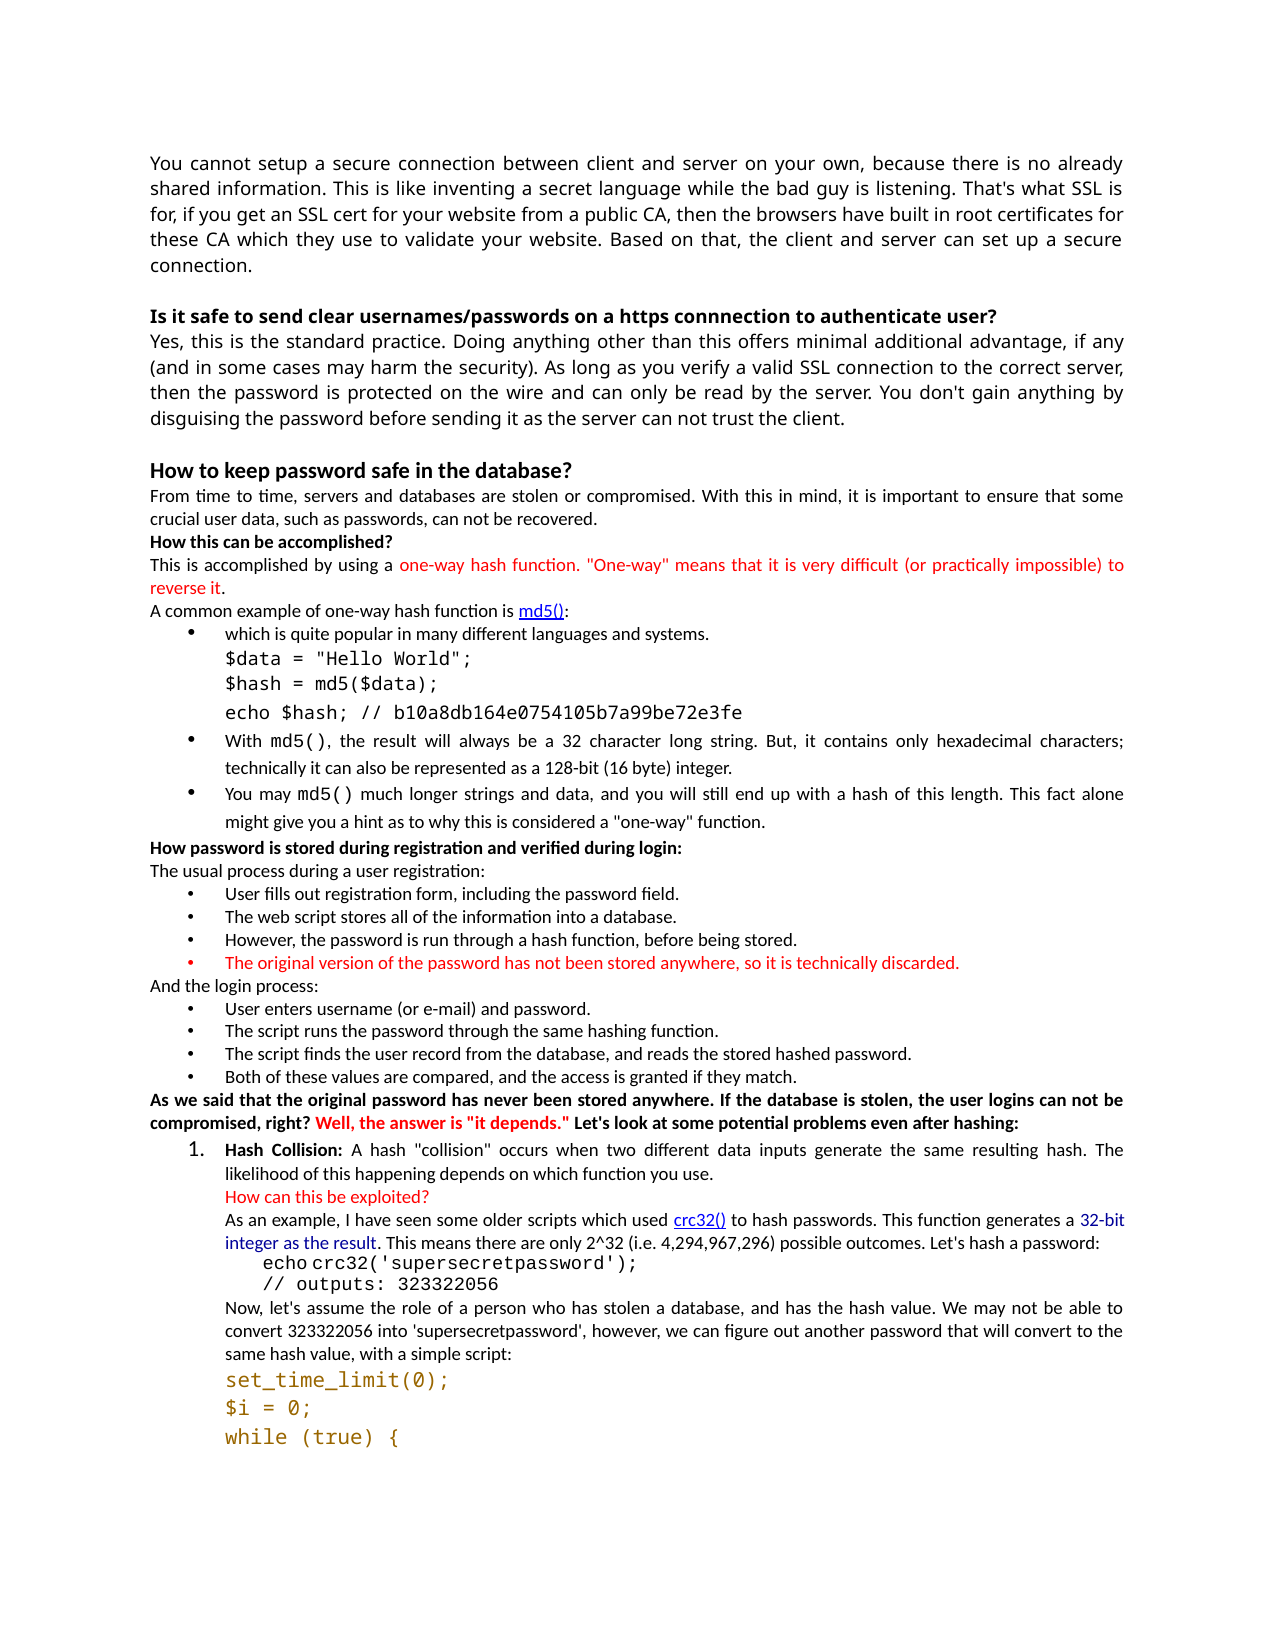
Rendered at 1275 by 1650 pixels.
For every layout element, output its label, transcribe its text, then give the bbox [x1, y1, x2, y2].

list How can this be exploited? [187, 1185, 1125, 1208]
list which is quite popular in many different languages and systems. [187, 622, 1125, 645]
list As an example, I have seen some older scripts which used crc32() to hash passwords. This function generates a 32-bit integer as the result. This means there are only 2^32 (i.e. 4,294,967,296) possible outcomes. Let's hash a password: [187, 1208, 1125, 1254]
text How password is stored during registration and verified during login: [150, 836, 1125, 859]
list Now, let's assume the role of a person who has stolen a database, and has the hash value. We may not be able to convert 323322056 into 'supersecretpassword', however, we can figure out another password that will convert to the same hash value, with a simple script: [187, 1296, 1125, 1365]
list The script runs the password through the same hashing function. [187, 1019, 1125, 1042]
list The original version of the password has not been stored anywhere, so it is technically discarded. [187, 951, 1125, 974]
list // outputs: 323322056 [225, 1275, 1125, 1296]
list while (true) { [187, 1422, 1125, 1450]
list Hash Collision: A hash "collision" occurs when two different data inputs generate the same resulting hash. The likelihood of this happening depends on which function you use. [187, 1134, 1125, 1185]
text $hash = md5($data); [150, 670, 1125, 696]
text As we said that the original password has never been stored anywhere. If the database is stolen, the user logins can not be compromised, right? Well, the answer is "it depends." Let's look at some potential problems even after hashing: [150, 1088, 1125, 1134]
list $i = 0; [187, 1393, 1125, 1422]
list set_time_limit(0); [187, 1365, 1125, 1393]
text And the login process: [150, 974, 1125, 997]
text From time to time, servers and databases are stolen or compromised. With this in mind, it is important to ensure that some crucial user data, such as passwords, can not be recovered. [150, 484, 1125, 530]
text This is accomplished by using a one-way hash function. "One-way" means that it is very difficult (or practically impossible) to reverse it. [150, 553, 1125, 599]
text You cannot setup a secure connection between client and server on your own, because there is no already shared information. This is like inventing a secret language while the bad guy is listening. That's what SSL is for, if you get an SSL cert for your website from a public CA, then the browsers have built in root certificates for these CA which they use to validate your website. Based on that, the client and server can set up a secure connection. [150, 150, 1125, 278]
list Both of these values are compared, and the access is granted if they match. [187, 1065, 1125, 1088]
text $data = "Hello World"; [150, 645, 1125, 670]
list The web script stores all of the information into a database. [187, 905, 1125, 928]
text The usual process during a user registration: [150, 859, 1125, 882]
list User fills out registration form, including the password field. [187, 882, 1125, 905]
text A common example of one-way hash function is md5(): [150, 599, 1125, 622]
text How to keep password safe in the database? [150, 456, 1125, 484]
list echo crc32('supersecretpassword'); [225, 1254, 1125, 1275]
text Is it safe to send clear usernames/passwords on a https connnection to authenticate user? [150, 303, 1125, 329]
list You may md5() much longer strings and data, and you will still end up with a hash of this length. This fact alone might give you a hint as to why this is considered a "one-way" function. [187, 783, 1125, 833]
text echo $hash; // b10a8db164e0754105b7a99be72e3fe [150, 700, 1125, 725]
list However, the password is run through a hash function, before being stored. [187, 928, 1125, 951]
list The script finds the user record from the database, and reads the stored hashed password. [187, 1042, 1125, 1065]
text How this can be accomplished? [150, 530, 1125, 553]
text Yes, this is the standard practice. Doing anything other than this offers minimal additional advantage, if any (and in some cases may harm the security). As long as you verify a valid SSL connection to the correct server, then the password is protected on the wire and can only be read by the server. You don't gain anything by disguising the password before sending it as the server can not trust the client. [150, 329, 1125, 431]
list User enters username (or e-mail) and password. [187, 997, 1125, 1019]
list With md5(), the result will always be a 32 character long string. But, it contains only hexadecimal characters; technically it can also be represented as a 128-bit (16 byte) integer. [187, 729, 1125, 779]
